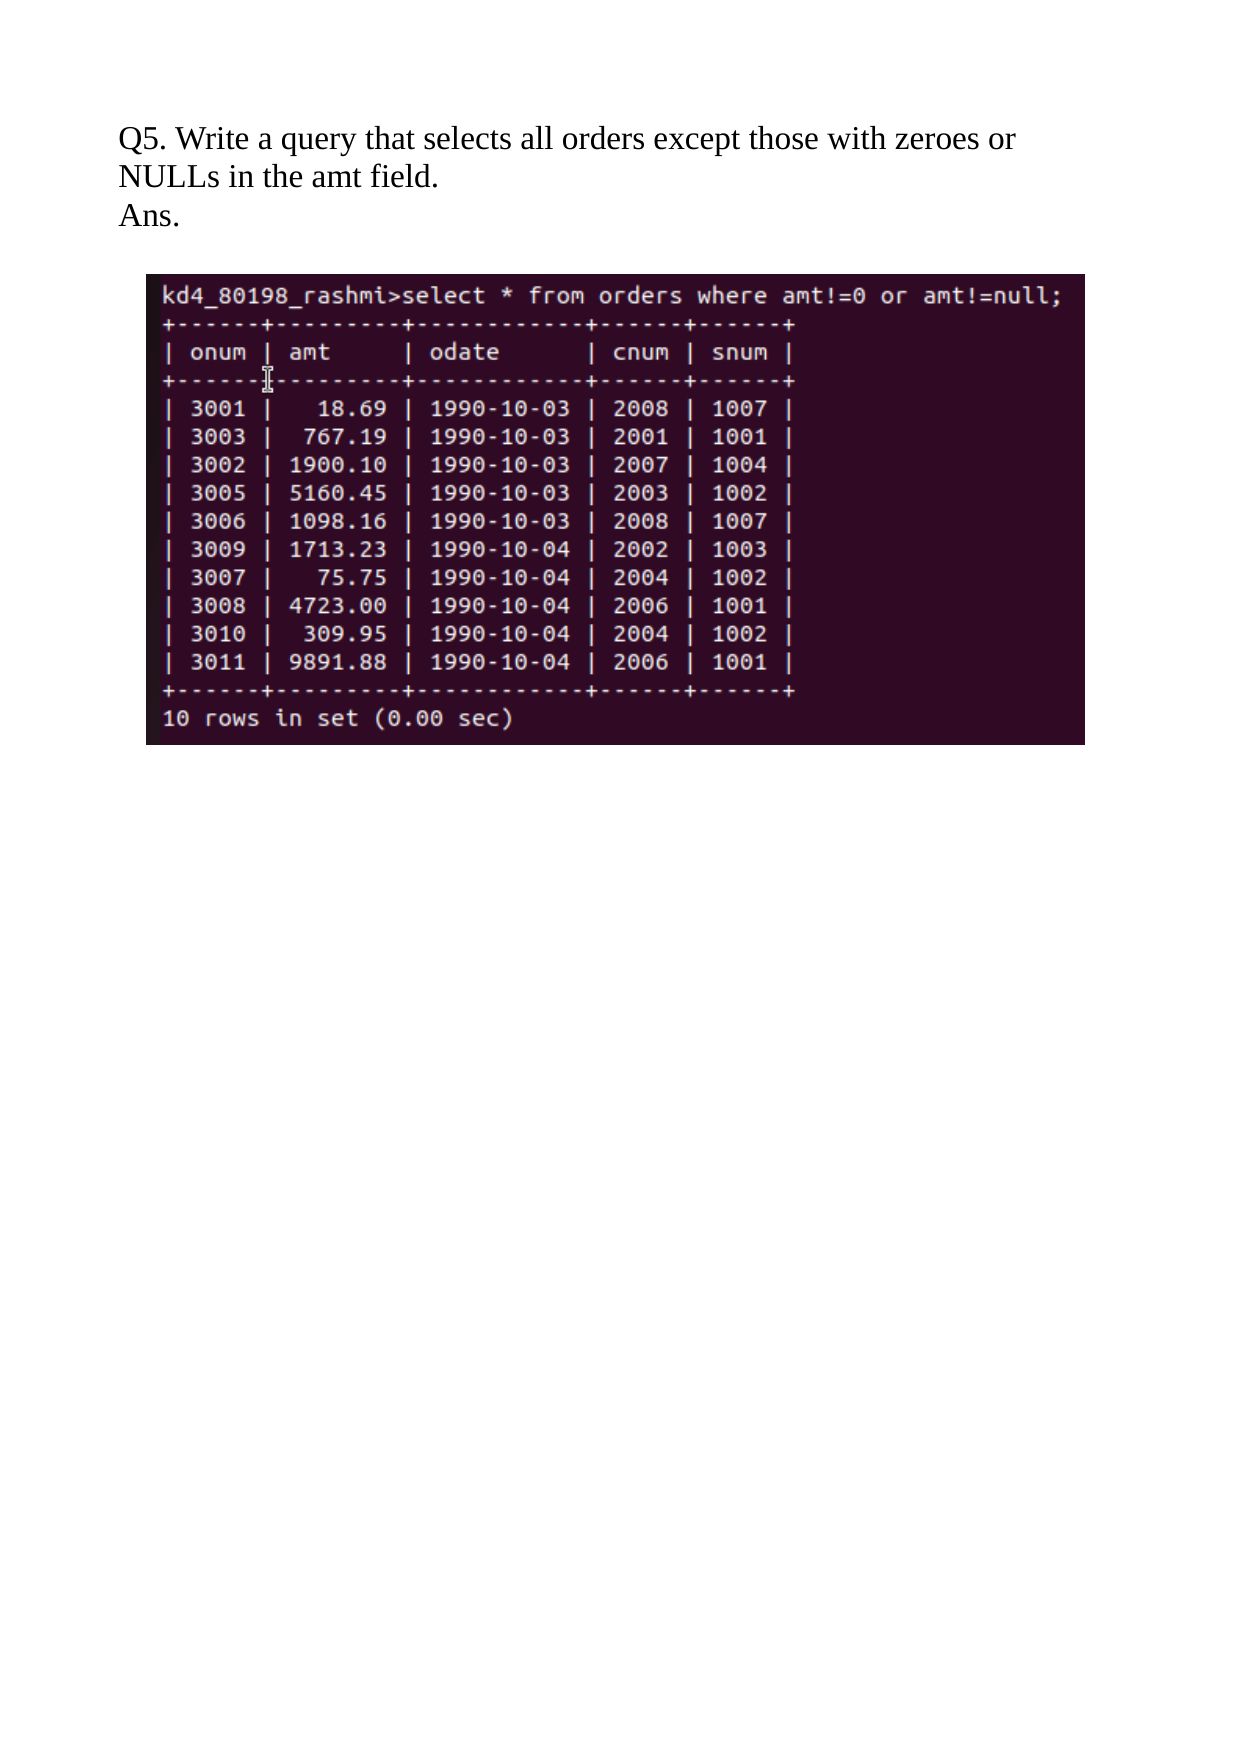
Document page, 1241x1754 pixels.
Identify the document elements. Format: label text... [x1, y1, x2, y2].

picture [146, 274, 1085, 745]
text Ans. [118, 195, 1122, 233]
text Q5. Write a query that selects all orders except those with zeroes or NULLs in the amt field. [118, 118, 1122, 195]
